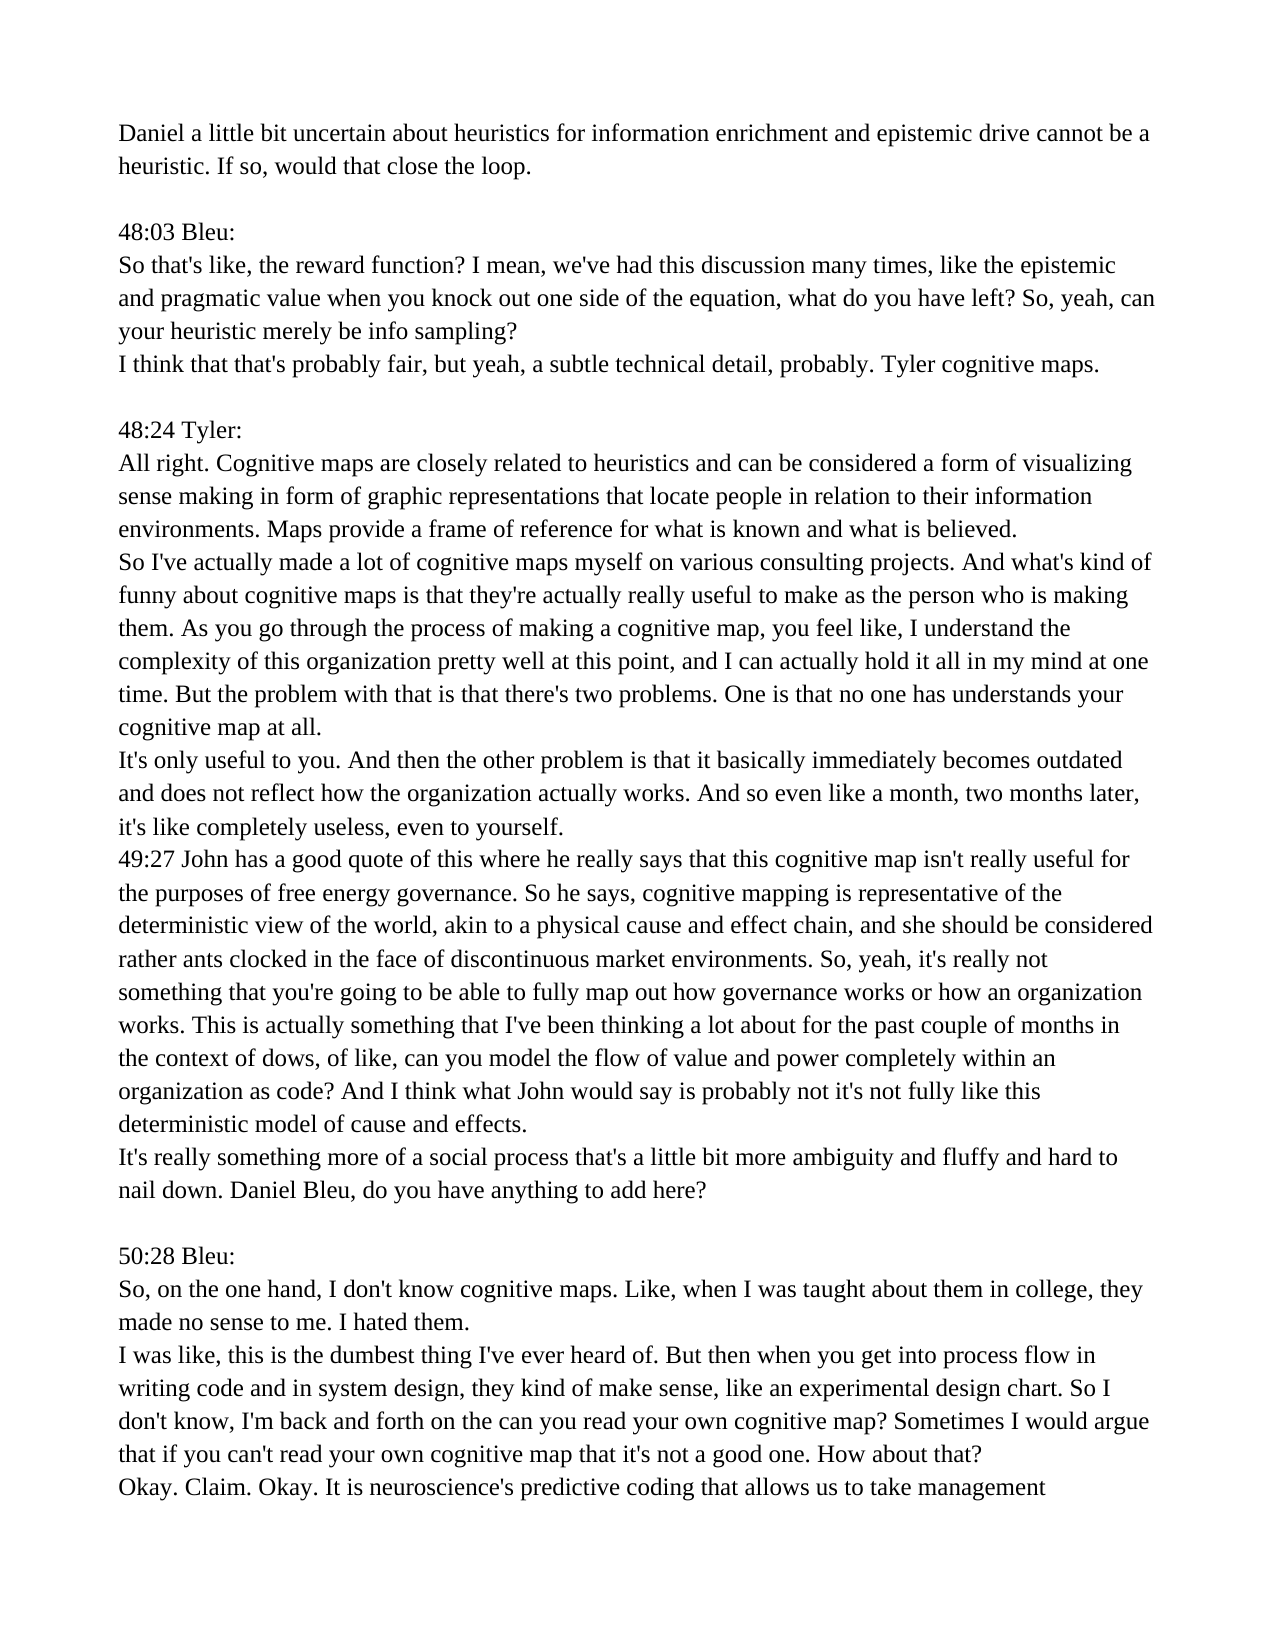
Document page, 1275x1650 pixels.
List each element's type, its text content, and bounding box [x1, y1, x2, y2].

text Okay. Claim. Okay. It is neuroscience's predictive coding that allows us to take management [118, 1472, 1157, 1501]
text I think that that's probably fair, but yeah, a subtle technical detail, probably. Tyler cognitive maps. [118, 349, 1157, 378]
text It's only useful to you. And then the other problem is that it basically immediately becomes outdated and does not reflect how the organization actually works. And so even like a month, two months later, it's like completely useless, even to yourself. [118, 746, 1157, 840]
text Daniel a little bit uncertain about heuristics for information enrichment and epistemic drive cannot be a heuristic. If so, would that close the loop. [118, 118, 1157, 180]
text So, on the one hand, I don't know cognitive maps. Like, when I was taught about them in college, they made no sense to me. I hated them. [118, 1274, 1157, 1336]
text 49:27 John has a good quote of this where he really says that this cognitive map isn't really useful for the purposes of free energy governance. So he says, cognitive mapping is representative of the deterministic view of the world, akin to a physical cause and effect chain, and she should be considered rather ants clocked in the face of discontinuous market environments. So, yeah, it's really not something that you're going to be able to fully map out how governance works or how an organization works. This is actually something that I've been thinking a lot about for the past couple of months in the context of dows, of like, can you model the flow of value and power completely within an organization as code? And I think what John would say is probably not it's not fully like this deterministic model of cause and effects. [118, 844, 1157, 1137]
text It's really something more of a social process that's a little bit more ambiguity and fluffy and hard to nail down. Daniel Bleu, do you have anything to add here? [118, 1142, 1157, 1203]
text I was like, this is the dumbest thing I've ever heard of. But then when you get into process flow in writing code and in system design, they kind of make sense, like an experimental design chart. So I don't know, I'm back and forth on the can you read your own cognitive map? Sometimes I would argue that if you can't read your own cognitive map that it's not a good one. How about that? [118, 1340, 1157, 1468]
text So that's like, the reward function? I mean, we've had this discussion many times, like the epistemic and pragmatic value when you knock out one side of the equation, what do you have left? So, yeah, can your heuristic merely be info sampling? [118, 250, 1157, 345]
text 48:24 Tyler: [118, 415, 1157, 444]
text 50:28 Bleu: [118, 1241, 1157, 1269]
text All right. Cognitive maps are closely related to heuristics and can be considered a form of visualizing sense making in form of graphic representations that locate people in relation to their information environments. Maps provide a frame of reference for what is known and what is believed. [118, 448, 1157, 543]
text So I've actually made a lot of cognitive maps myself on various consulting projects. And what's kind of funny about cognitive maps is that they're actually really useful to make as the person who is making them. As you go through the process of making a cognitive map, you feel like, I understand the complexity of this organization pretty well at this point, and I can actually hold it all in my mind at one time. But the problem with that is that there's two problems. One is that no one has understands your cognitive map at all. [118, 547, 1157, 741]
text 48:03 Bleu: [118, 217, 1157, 246]
